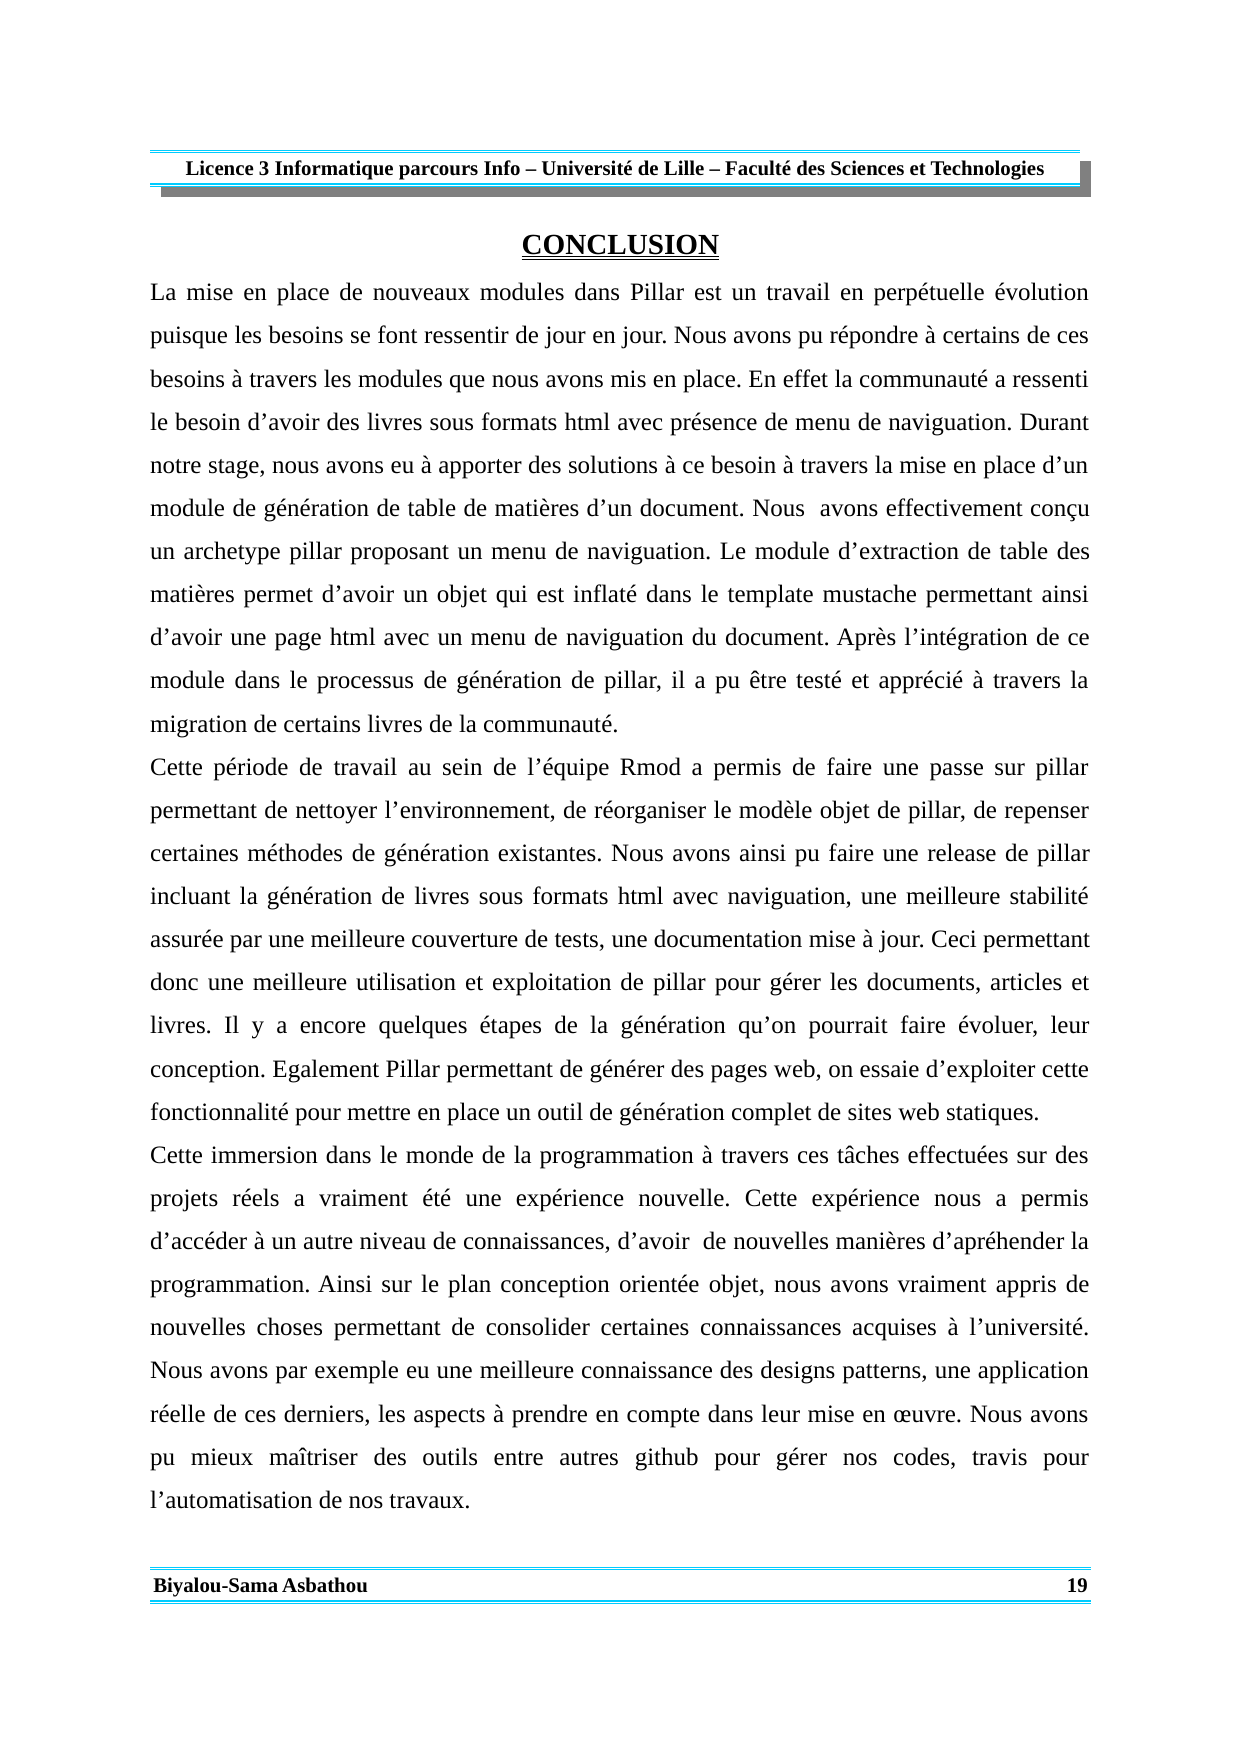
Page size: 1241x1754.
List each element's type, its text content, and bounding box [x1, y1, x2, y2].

text La mise en place de nouveaux modules dans Pillar est un travail en perpétuelle évolution puisque les besoins se font ressentir de jour en jour. Nous avons pu répondre à certains de ces besoins à travers les modules que nous avons mis en place. En effet la communauté a ressenti le besoin d’avoir des livres sous formats html avec présence de menu de naviguation. Durant notre stage, nous avons eu à apporter des solutions à ce besoin à travers la mise en place d’un module de génération de table de matières d’un document. Nous avons effectivement conçu un archetype pillar proposant un menu de naviguation. Le module d’extraction de table des matières permet d’avoir un objet qui est inflaté dans le template mustache permettant ainsi d’avoir une page html avec un menu de naviguation du document. Après l’intégration de ce module dans le processus de génération de pillar, il a pu être testé et apprécié à travers la migration de certains livres de la communauté. [150, 277, 1091, 737]
text Cette période de travail au sein de l’équipe Rmod a permis de faire une passe sur pillar permettant de nettoyer l’environnement, de réorganiser le modèle objet de pillar, de repenser certaines méthodes de génération existantes. Nous avons ainsi pu faire une release de pillar incluant la génération de livres sous formats html avec naviguation, une meilleure stabilité assurée par une meilleure couverture de tests, une documentation mise à jour. Ceci permettant donc une meilleure utilisation et exploitation de pillar pour gérer les documents, articles et livres. Il y a encore quelques étapes de la génération qu’on pourrait faire évoluer, leur conception. Egalement Pillar permettant de générer des pages web, on essaie d’exploiter cette fonctionnalité pour mettre en place un outil de génération complet de sites web statiques. [150, 752, 1091, 1126]
text CONCLUSION [150, 227, 1091, 261]
text Cette immersion dans le monde de la programmation à travers ces tâches effectuées sur des projets réels a vraiment été une expérience nouvelle. Cette expérience nous a permis d’accéder à un autre niveau de connaissances, d’avoir de nouvelles manières d’apréhender la programmation. Ainsi sur le plan conception orientée objet, nous avons vraiment appris de nouvelles choses permettant de consolider certaines connaissances acquises à l’université. Nous avons par exemple eu une meilleure connaissance des designs patterns, une application réelle de ces derniers, les aspects à prendre en compte dans leur mise en œuvre. Nous avons pu mieux maîtriser des outils entre autres github pour gérer nos codes, travis pour l’automatisation de nos travaux. [150, 1140, 1091, 1514]
